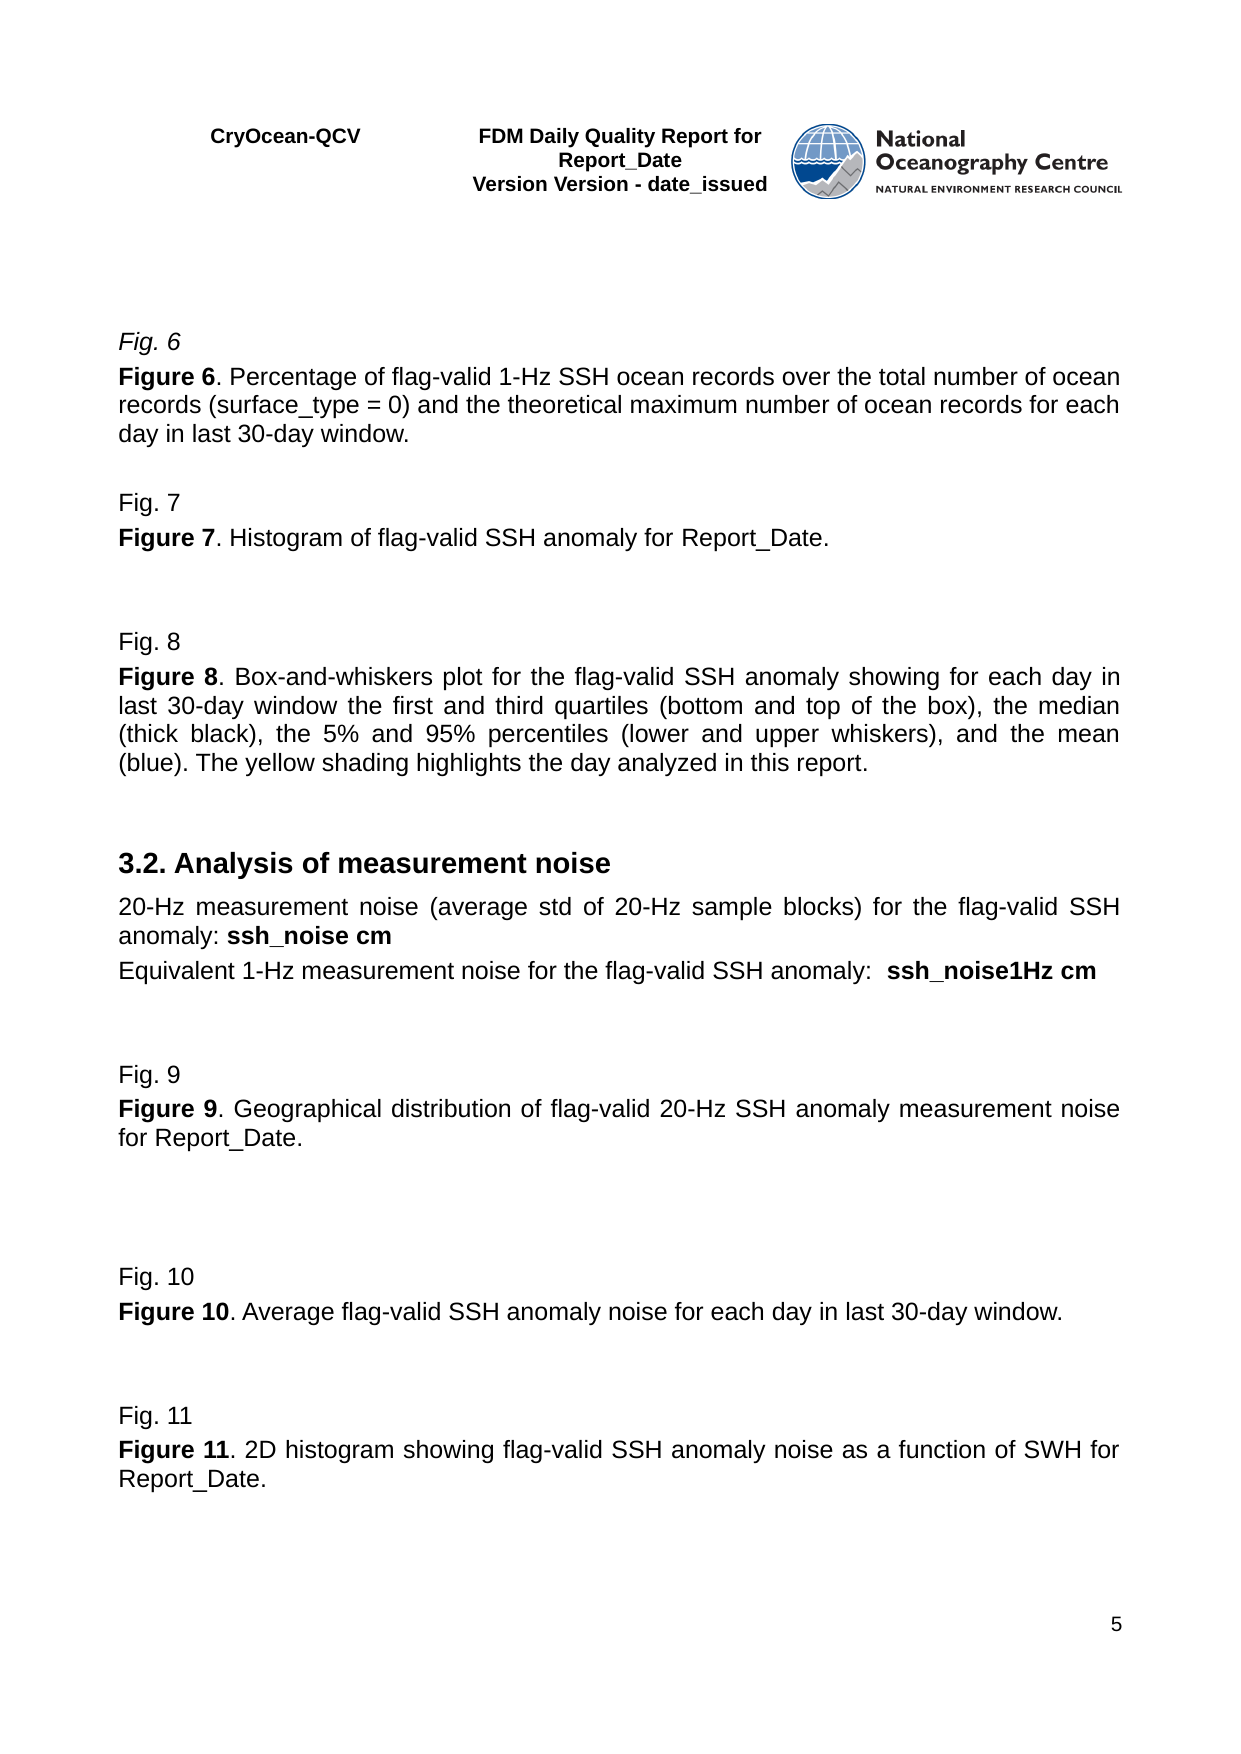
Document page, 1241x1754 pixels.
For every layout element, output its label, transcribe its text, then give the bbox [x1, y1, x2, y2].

text Figure 6. Percentage of flag-valid 1-Hz SSH ocean records over the total number of ocean records (surface_type = 0) and the theoretical maximum number of ocean records for each day in last 30-day window. [118, 362, 1122, 448]
text Fig. 10 [118, 1262, 1122, 1291]
text Figure 10. Average flag-valid SSH anomaly noise for each day in last 30-day window. [118, 1297, 1122, 1325]
text Figure 8. Box-and-whiskers plot for the flag-valid SSH anomaly showing for each day in last 30-day window the first and third quartiles (bottom and top of the box), the median (thick black), the 5% and 95% percentiles (lower and upper whiskers), and the mean (blue). The yellow shading highlights the day analyzed in this report. [118, 662, 1122, 777]
text Figure 11. 2D histogram showing flag-valid SSH anomaly noise as a function of SWH for Report_Date. [118, 1435, 1122, 1493]
text 3.2. Analysis of measurement noise [118, 846, 1122, 880]
text Figure 7. Histogram of flag-valid SSH anomaly for Report_Date. [118, 523, 1122, 552]
text Figure 9. Geographical distribution of flag-valid 20-Hz SSH anomaly measurement noise for Report_Date. [118, 1094, 1122, 1152]
text 20-Hz measurement noise (average std of 20-Hz sample blocks) for the flag-valid SSH anomaly: ssh_noise cm [118, 892, 1122, 950]
text Fig. 7 [118, 488, 1122, 517]
text Fig. 9 [118, 1060, 1122, 1088]
text Fig. 6 [118, 327, 1122, 356]
text Equivalent 1-Hz measurement noise for the flag-valid SSH anomaly: ssh_noise1Hz cm [118, 956, 1122, 984]
text Fig. 11 [118, 1401, 1122, 1429]
text Fig. 8 [118, 627, 1122, 656]
